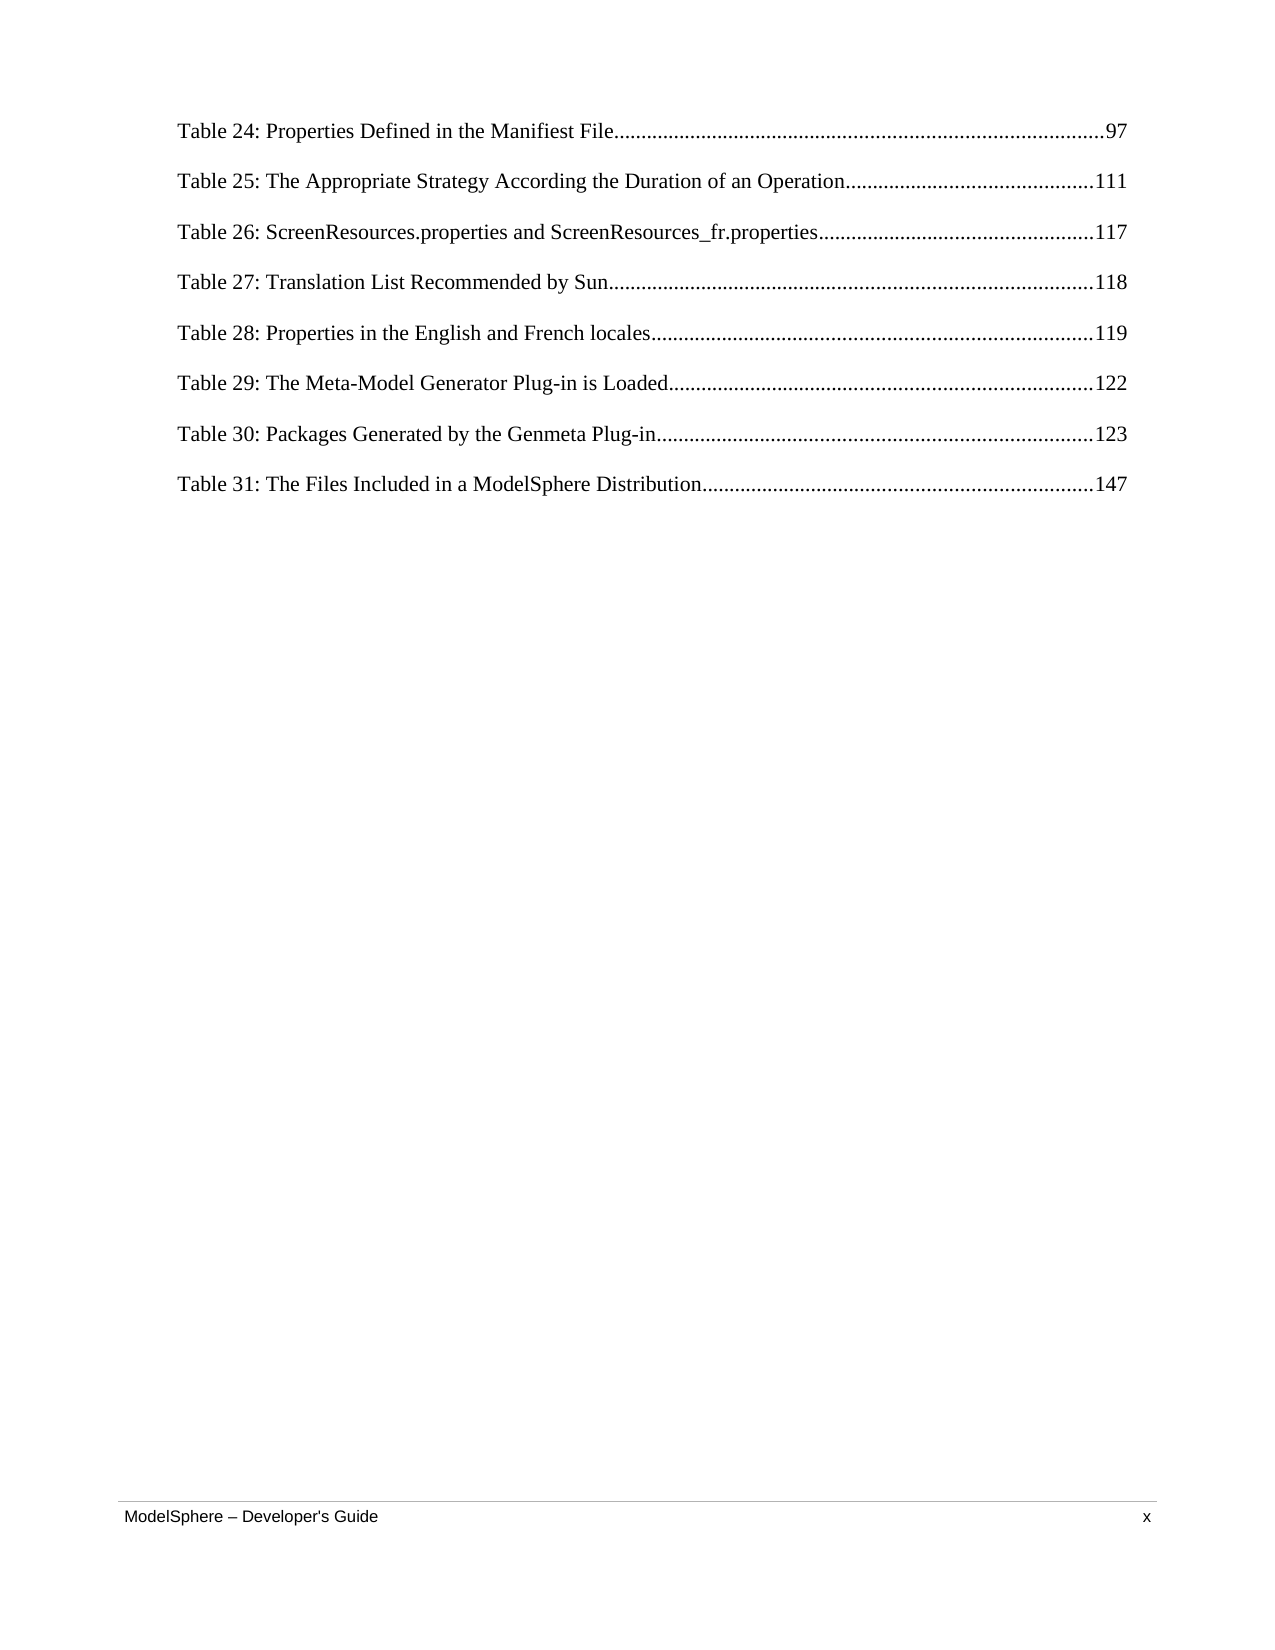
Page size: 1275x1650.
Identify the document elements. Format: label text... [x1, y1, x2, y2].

text Table 27: Translation List Recommended by Sun 118 [148, 269, 1127, 294]
text Table 26: ScreenResources.properties and ScreenResources_fr.properties 117 [148, 219, 1127, 244]
text Table 28: Properties in the English and French locales 119 [148, 320, 1127, 345]
text Table 25: The Appropriate Strategy According the Duration of an Operation 111 [148, 168, 1127, 194]
text Table 29: The Meta-Model Generator Plug-in is Loaded 122 [148, 370, 1127, 395]
text Table 24: Properties Defined in the Manifiest File 97 [148, 118, 1127, 143]
text Table 30: Packages Generated by the Genmeta Plug-in 123 [148, 421, 1127, 446]
text Table 31: The Files Included in a ModelSphere Distribution 147 [148, 471, 1127, 496]
